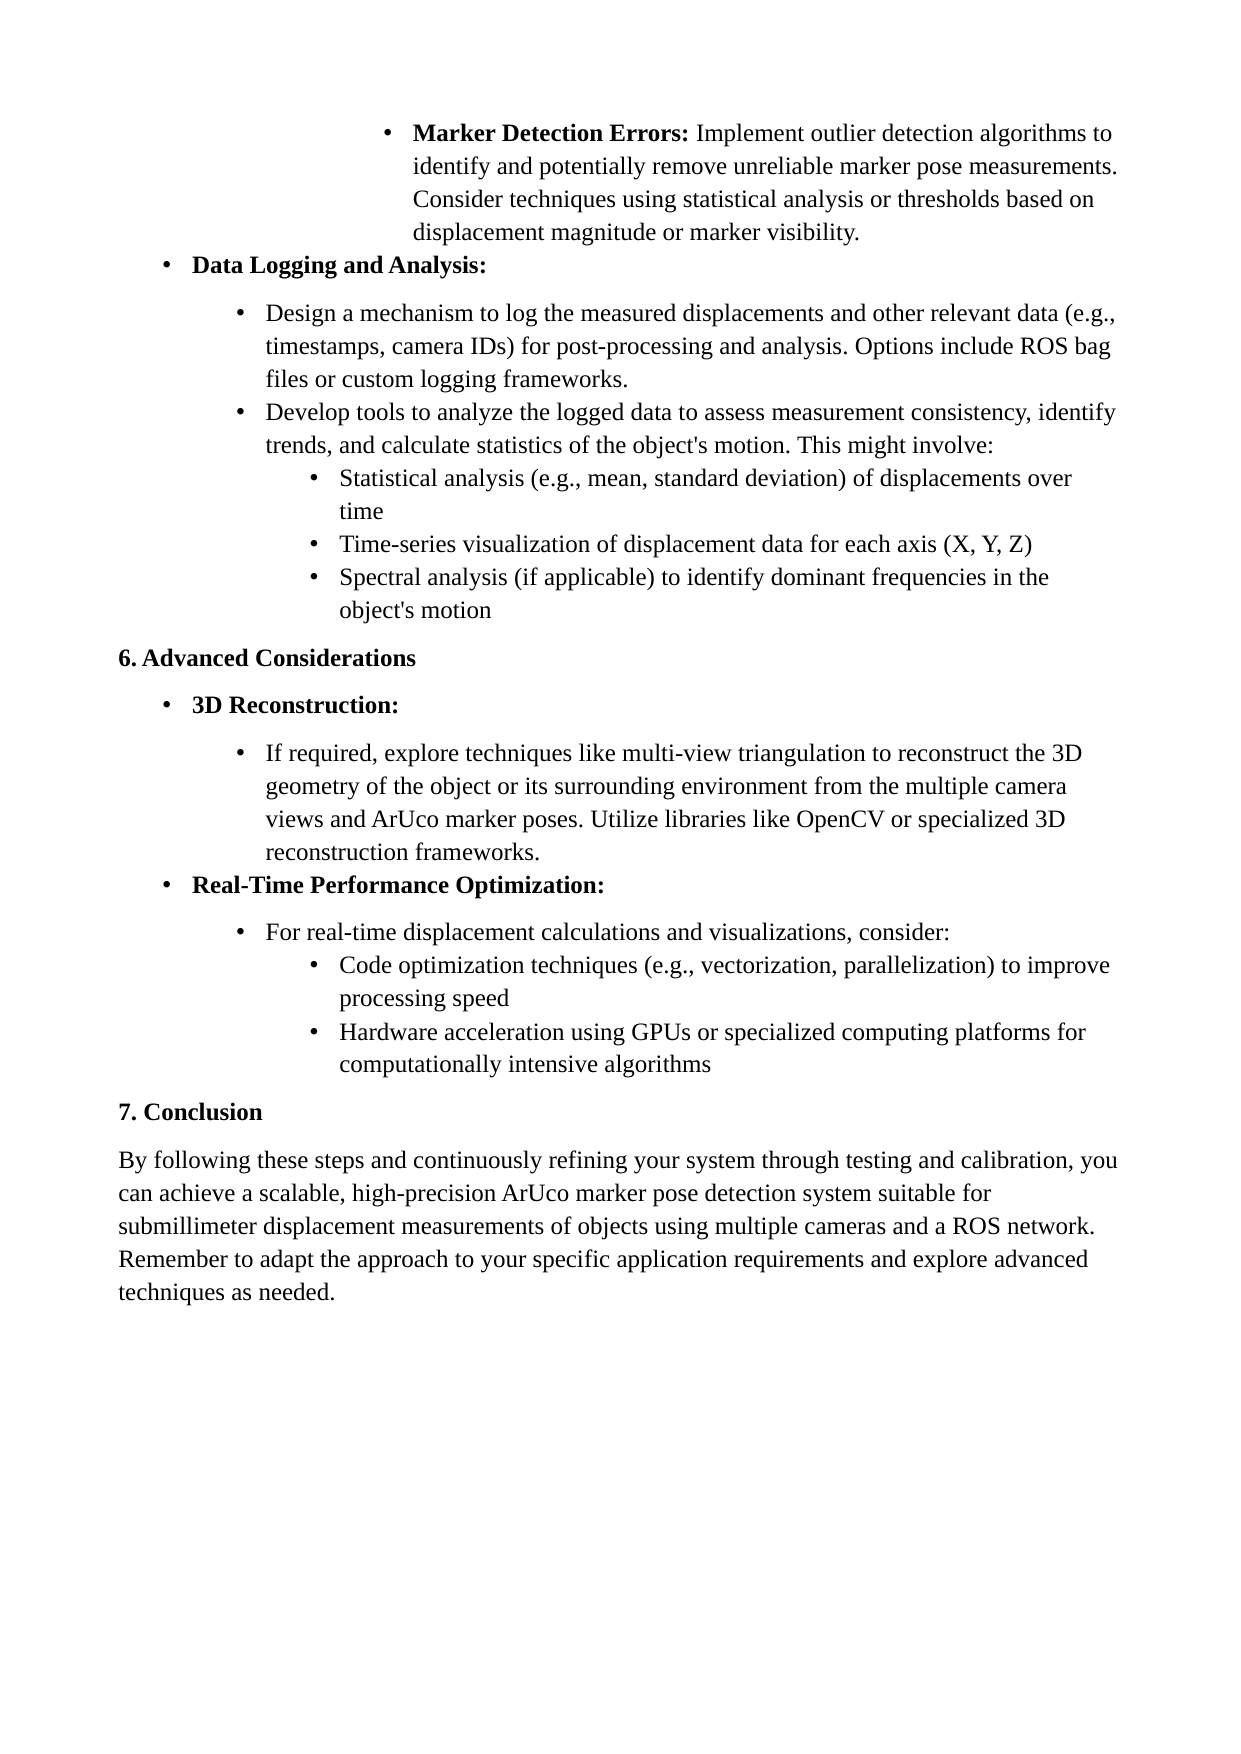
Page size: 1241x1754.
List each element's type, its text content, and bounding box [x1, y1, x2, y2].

list Marker Detection Errors: Implement outlier detection algorithms to identify and potentially remove unreliable marker pose measurements. Consider techniques using statistical analysis or thresholds based on displacement magnitude or marker visibility. [383, 118, 1122, 246]
list Develop tools to analyze the logged data to assess measurement consistency, identify trends, and calculate statistics of the object's motion. This might involve: [236, 397, 1122, 459]
list Real-Time Performance Optimization: [162, 870, 1122, 899]
list Spectral analysis (if applicable) to identify dominant frequencies in the object's motion [309, 562, 1122, 624]
text By following these steps and continuously refining your system through testing and calibration, you can achieve a scalable, high-precision ArUco marker pose detection system suitable for submillimeter displacement measurements of objects using multiple cameras and a ROS network. Remember to adapt the approach to your specific application requirements and explore advanced techniques as needed. [118, 1145, 1122, 1306]
list Code optimization techniques (e.g., vectorization, parallelization) to improve processing speed [309, 951, 1122, 1012]
list 3D Reconstruction: [162, 690, 1122, 719]
text 6. Advanced Considerations [118, 643, 1122, 671]
list Data Logging and Analysis: [162, 250, 1122, 279]
list Time-series visualization of displacement data for each axis (X, Y, Z) [309, 529, 1122, 558]
list For real-time displacement calculations and visualizations, consider: [236, 917, 1122, 946]
list Design a mechanism to log the measured displacements and other relevant data (e.g., timestamps, camera IDs) for post-processing and analysis. Options include ROS bag files or custom logging frameworks. [236, 298, 1122, 393]
list If required, explore techniques like multi-view triangulation to reconstruct the 3D geometry of the object or its surrounding environment from the multiple camera views and ArUco marker poses. Utilize libraries like OpenCV or specialized 3D reconstruction frameworks. [236, 738, 1122, 866]
text 7. Conclusion [118, 1097, 1122, 1126]
list Statistical analysis (e.g., mean, standard deviation) of displacements over time [309, 463, 1122, 525]
list Hardware acceleration using GPUs or specialized computing platforms for computationally intensive algorithms [309, 1017, 1122, 1078]
